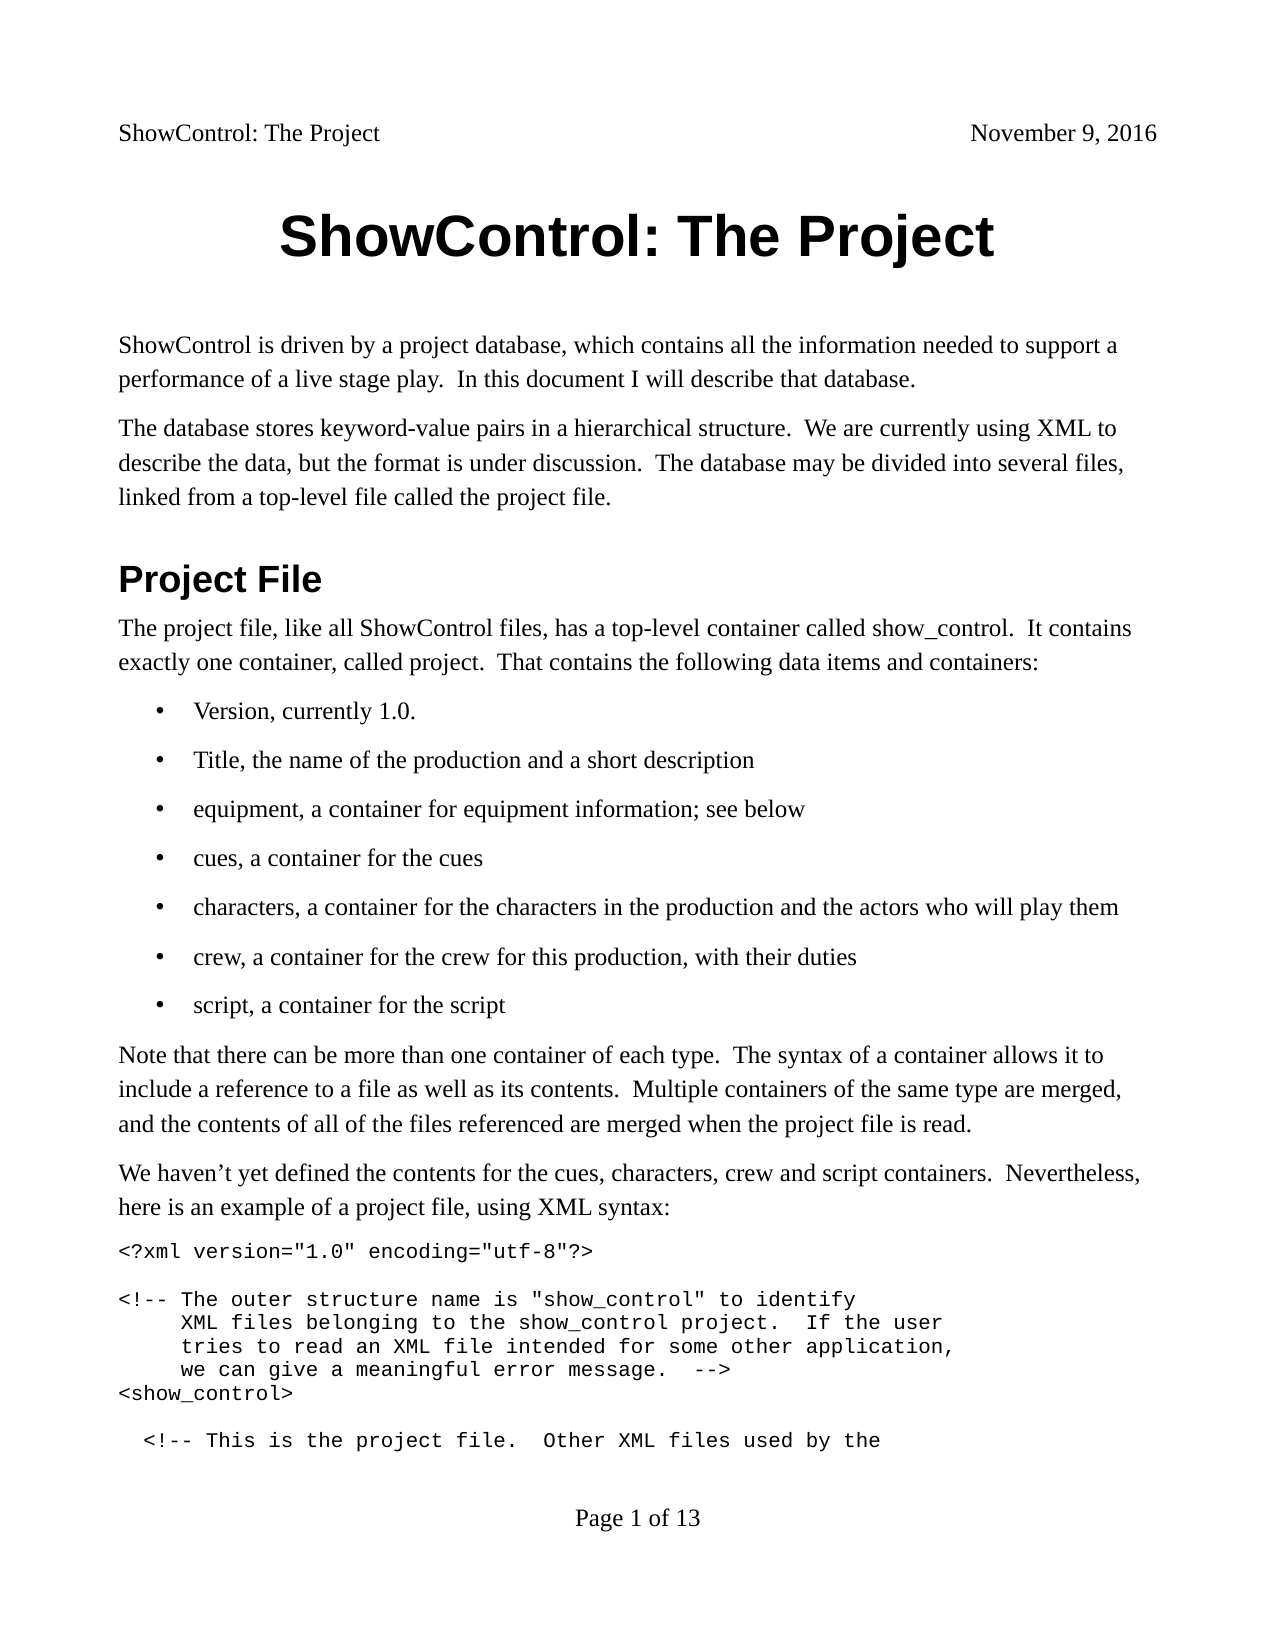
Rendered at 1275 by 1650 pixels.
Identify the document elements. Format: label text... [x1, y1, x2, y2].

list Version, currently 1.0. [156, 696, 1157, 725]
list cues, a container for the cues [156, 843, 1157, 872]
text XML files belonging to the show_control project. If the user [118, 1312, 1157, 1336]
text The project file, like all ShowControl files, has a top-level container called show_control. It contains exactly one container, called project. That contains the following data items and containers: [118, 613, 1157, 676]
text <?xml version="1.0" encoding="utf-8"?> [118, 1241, 1157, 1265]
text We haven’t yet defined the contents for the cues, characters, crew and script containers. Nevertheless, here is an example of a project file, using XML syntax: [118, 1158, 1157, 1221]
text Note that there can be more than one container of each type. The syntax of a container allows it to include a reference to a file as well as its contents. Multiple containers of the same type are merged, and the contents of all of the files referenced are merged when the project file is read. [118, 1040, 1157, 1137]
title ShowControl: The Project [118, 201, 1157, 268]
text ShowControl is driven by a project database, which contains all the information needed to support a performance of a live stage play. In this document I will describe that database. [118, 330, 1157, 393]
text we can give a meaningful error message. --> [118, 1359, 1157, 1383]
list Title, the name of the production and a short description [156, 745, 1157, 774]
text <show_control> [118, 1383, 1157, 1407]
text <!-- The outer structure name is "show_control" to identify [118, 1288, 1157, 1312]
subtitle Project File [118, 557, 1157, 600]
text tries to read an XML file intended for some other application, [118, 1336, 1157, 1359]
list script, a container for the script [156, 991, 1157, 1019]
text <!-- This is the project file. Other XML files used by the [118, 1430, 1157, 1454]
text The database stores keyword-value pairs in a hierarchical structure. We are currently using XML to describe the data, but the format is under discussion. The database may be divided into several files, linked from a top-level file called the project file. [118, 413, 1157, 511]
list crew, a container for the crew for this production, with their duties [156, 942, 1157, 970]
list equipment, a container for equipment information; see below [156, 794, 1157, 823]
list characters, a container for the characters in the production and the actors who will play them [156, 892, 1157, 921]
